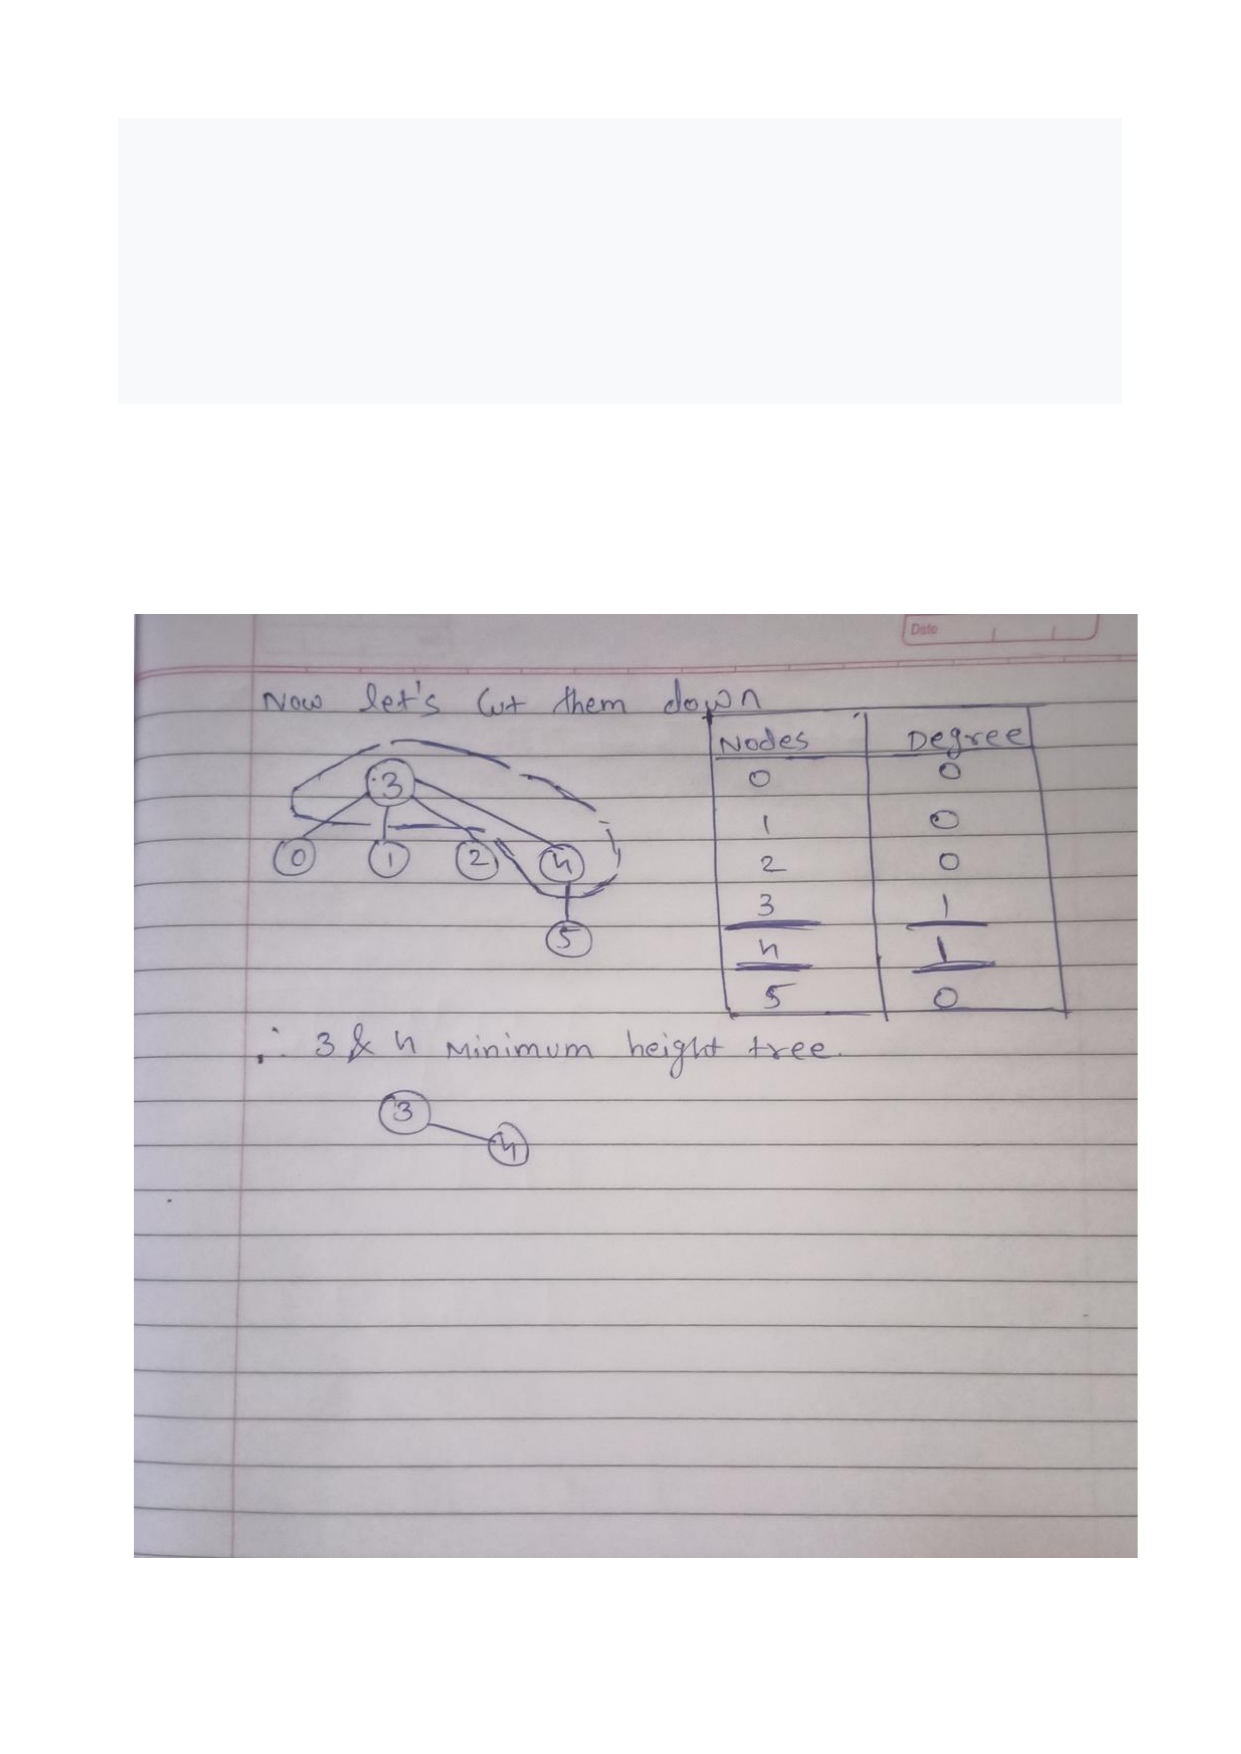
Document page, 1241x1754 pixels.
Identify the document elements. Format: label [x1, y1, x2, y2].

picture [133, 614, 1138, 1558]
